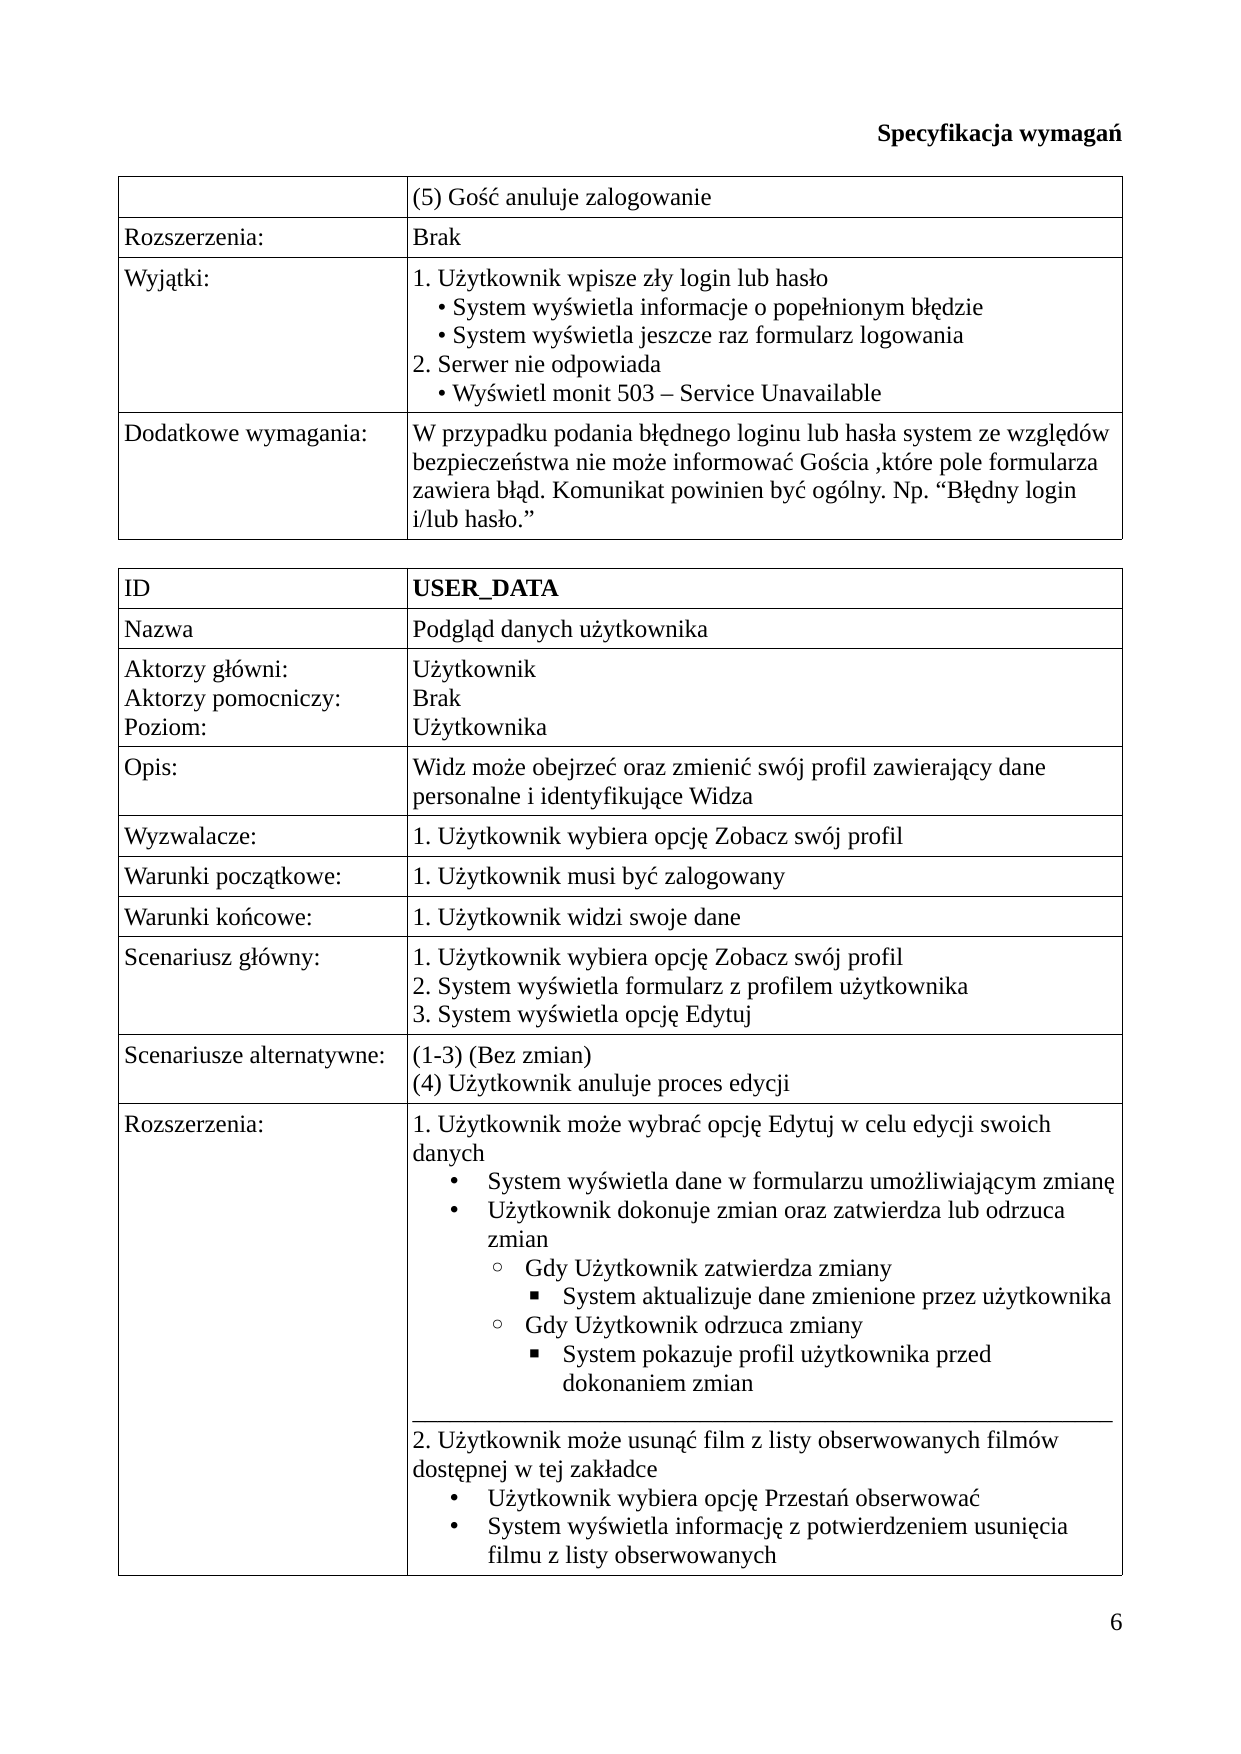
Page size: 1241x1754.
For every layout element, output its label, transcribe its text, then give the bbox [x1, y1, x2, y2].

table_cell 1. Użytkownik wybiera opcję Zobacz swój profil 2. System wyświetla formularz z profilem użytkownika 3. System wyświetla opcję Edytuj [408, 937, 1122, 1034]
table_cell Wyjątki: [119, 258, 407, 412]
table_cell Scenariusze alternatywne: [119, 1035, 407, 1103]
table_cell Dodatkowe wymagania: [119, 413, 407, 539]
table_cell Aktorzy główni: Aktorzy pomocniczy: Poziom: [119, 649, 407, 746]
table_cell Podgląd danych użytkownika [408, 609, 1122, 648]
table_cell Opis: [119, 747, 407, 815]
table_cell (5) Gość anuluje zalogowanie [408, 177, 1122, 217]
table_cell Widz może obejrzeć oraz zmienić swój profil zawierający dane personalne i identyfikujące Widza [408, 747, 1122, 815]
table_header ID [119, 569, 407, 608]
table_cell Rozszerzenia: [119, 1104, 407, 1574]
table_cell (1-3) (Bez zmian) (4) Użytkownik anuluje proces edycji [408, 1035, 1122, 1103]
table_cell Użytkownik Brak Użytkownika [408, 649, 1122, 746]
table_cell 1. Użytkownik może wybrać opcję Edytuj w celu edycji swoich danych System wyświetla dane w formularzu umożliwiającym zmianę Użytkownik dokonuje zmian oraz zatwierdza lub odrzuca zmian Gdy Użytkownik zatwierdza zmiany System aktualizuje dane zmienione przez użytkownika Gdy Użytkownik odrzuca zmiany System pokazuje profil użytkownika przed dokonaniem zmian ________________________________________________________ 2. Użytkownik może usunąć film z listy obserwowanych filmów dostępnej w tej zakładce Użytkownik wybiera opcję Przestań obserwować System wyświetla informację z potwierdzeniem usunięcia filmu z listy obserwowanych [408, 1104, 1122, 1574]
table_cell Brak [408, 218, 1122, 257]
table_cell Scenariusz główny: [119, 937, 407, 1034]
table_cell 1. Użytkownik widzi swoje dane [408, 897, 1122, 936]
table_cell Wyzwalacze: [119, 816, 407, 856]
table_cell Rozszerzenia: [119, 218, 407, 257]
table_cell W przypadku podania błędnego loginu lub hasła system ze względów bezpieczeństwa nie może informować Gościa ,które pole formularza zawiera błąd. Komunikat powinien być ogólny. Np. “Błędny login i/lub hasło.” [408, 413, 1122, 539]
table_cell [119, 177, 407, 217]
table_cell 1. Użytkownik wpisze zły login lub hasło • System wyświetla informacje o popełnionym błędzie • System wyświetla jeszcze raz formularz logowania 2. Serwer nie odpowiada • Wyświetl monit 503 – Service Unavailable [408, 258, 1122, 412]
table_cell 1. Użytkownik musi być zalogowany [408, 857, 1122, 896]
table_cell Warunki końcowe: [119, 897, 407, 936]
table_header USER_DATA [408, 569, 1122, 608]
table_cell 1. Użytkownik wybiera opcję Zobacz swój profil [408, 816, 1122, 856]
table_cell Warunki początkowe: [119, 857, 407, 896]
table_cell Nazwa [119, 609, 407, 648]
